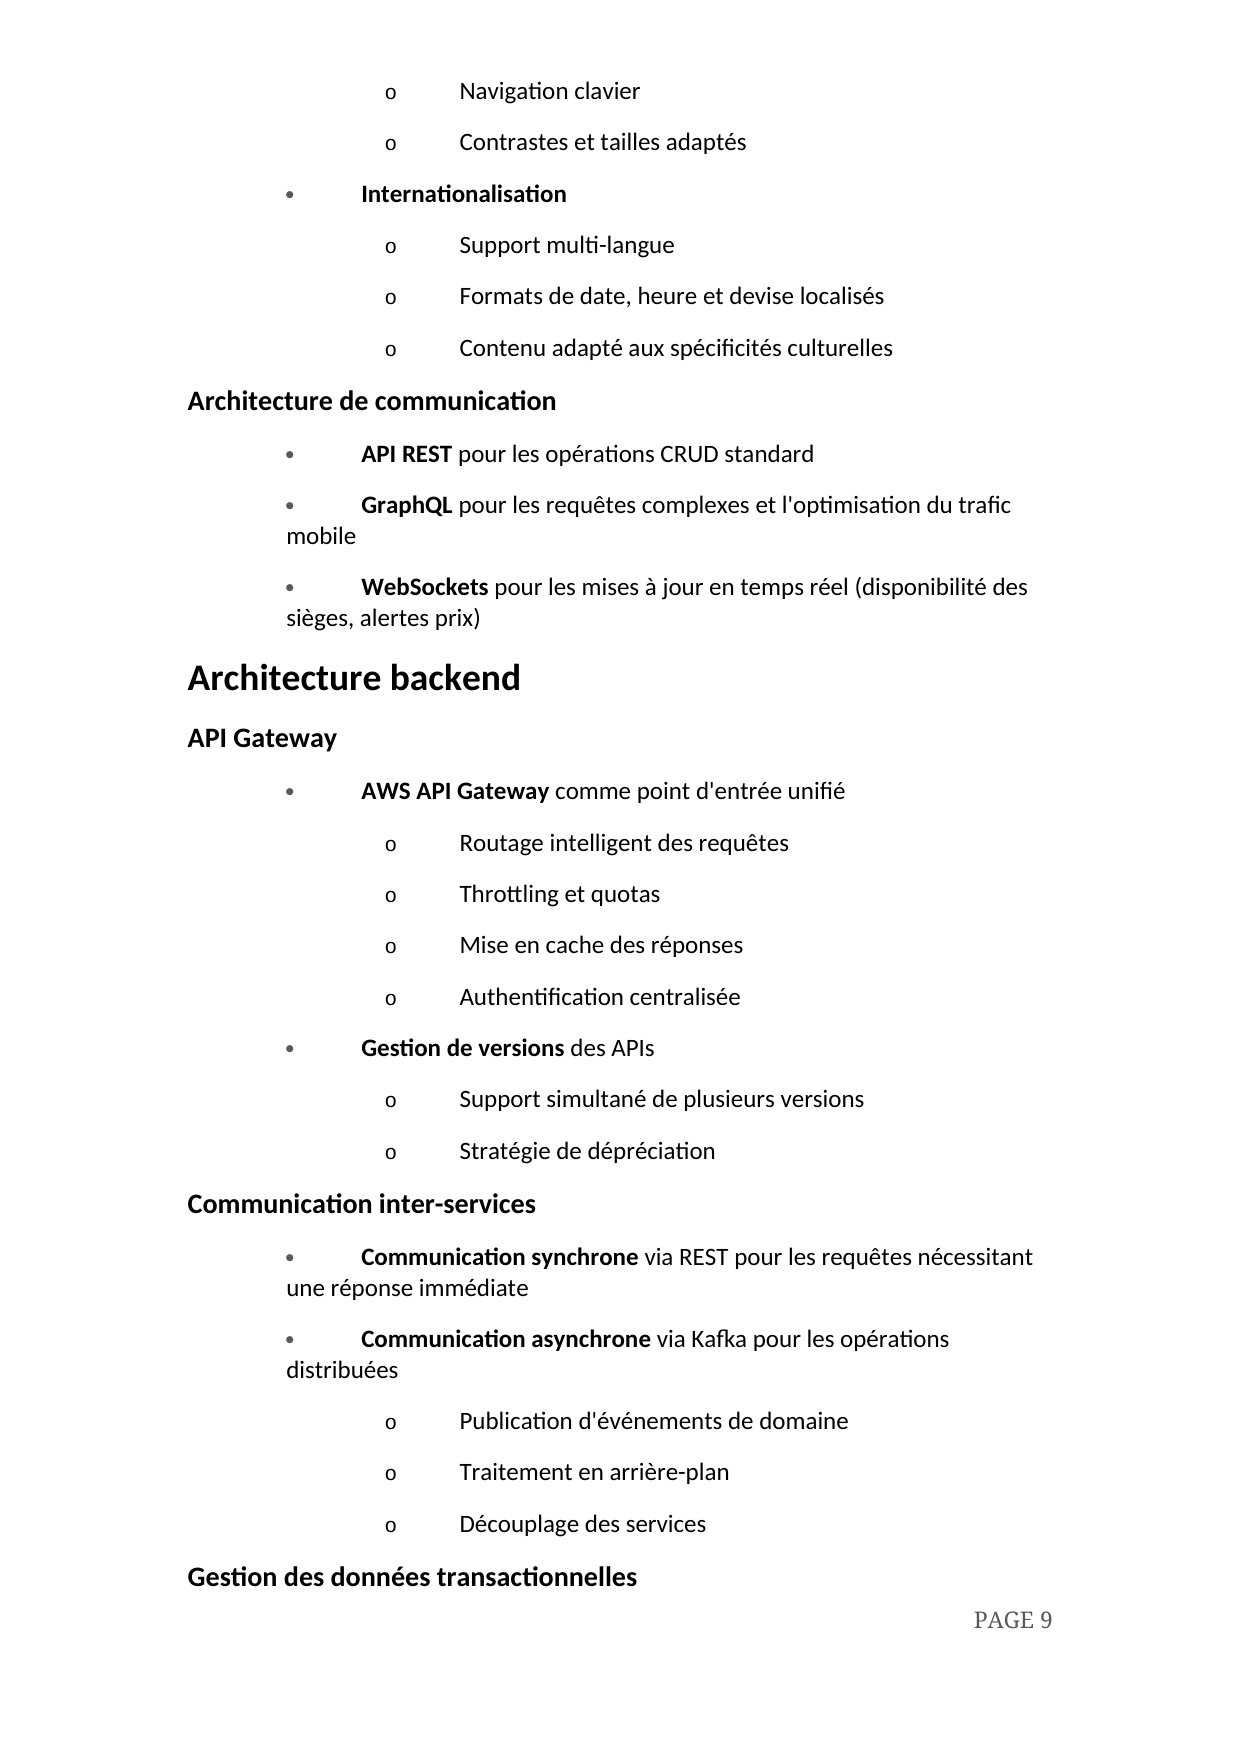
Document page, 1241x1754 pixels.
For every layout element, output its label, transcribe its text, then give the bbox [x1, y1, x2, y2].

list Stratégie de dépréciation [384, 1135, 1053, 1165]
subtitle Communication inter-services [187, 1186, 1053, 1221]
list Routage intelligent des requêtes [384, 827, 1053, 857]
list WebSockets pour les mises à jour en temps réel (disponibilité des sièges, alertes prix) [286, 572, 1053, 633]
list Publication d'événements de domaine [384, 1405, 1053, 1436]
list Support simultané de plusieurs versions [384, 1083, 1053, 1114]
list Traitement en arrière-plan [384, 1456, 1053, 1487]
list Communication asynchrone via Kafka pour les opérations distribuées [286, 1323, 1053, 1384]
list Navigation clavier [384, 75, 1053, 106]
list Contrastes et tailles adaptés [384, 126, 1053, 157]
list Gestion de versions des APIs [286, 1032, 1053, 1063]
list Internationalisation [286, 178, 1053, 208]
subtitle Architecture de communication [187, 383, 1053, 417]
list Authentification centralisée [384, 981, 1053, 1011]
list AWS API Gateway comme point d'entrée unifié [286, 775, 1053, 806]
list Throttling et quotas [384, 878, 1053, 908]
list Découplage des services [384, 1508, 1053, 1538]
list Formats de date, heure et devise localisés [384, 280, 1053, 311]
list Contenu adapté aux spécificités culturelles [384, 332, 1053, 362]
subtitle API Gateway [187, 720, 1053, 754]
list Mise en cache des réponses [384, 929, 1053, 960]
subtitle Architecture backend [187, 653, 1053, 699]
list Support multi-langue [384, 229, 1053, 259]
list Communication synchrone via REST pour les requêtes nécessitant une réponse immédiate [286, 1241, 1053, 1302]
list GraphQL pour les requêtes complexes et l'optimisation du trafic mobile [286, 490, 1053, 551]
list API REST pour les opérations CRUD standard [286, 438, 1053, 469]
subtitle Gestion des données transactionnelles [187, 1559, 1053, 1593]
